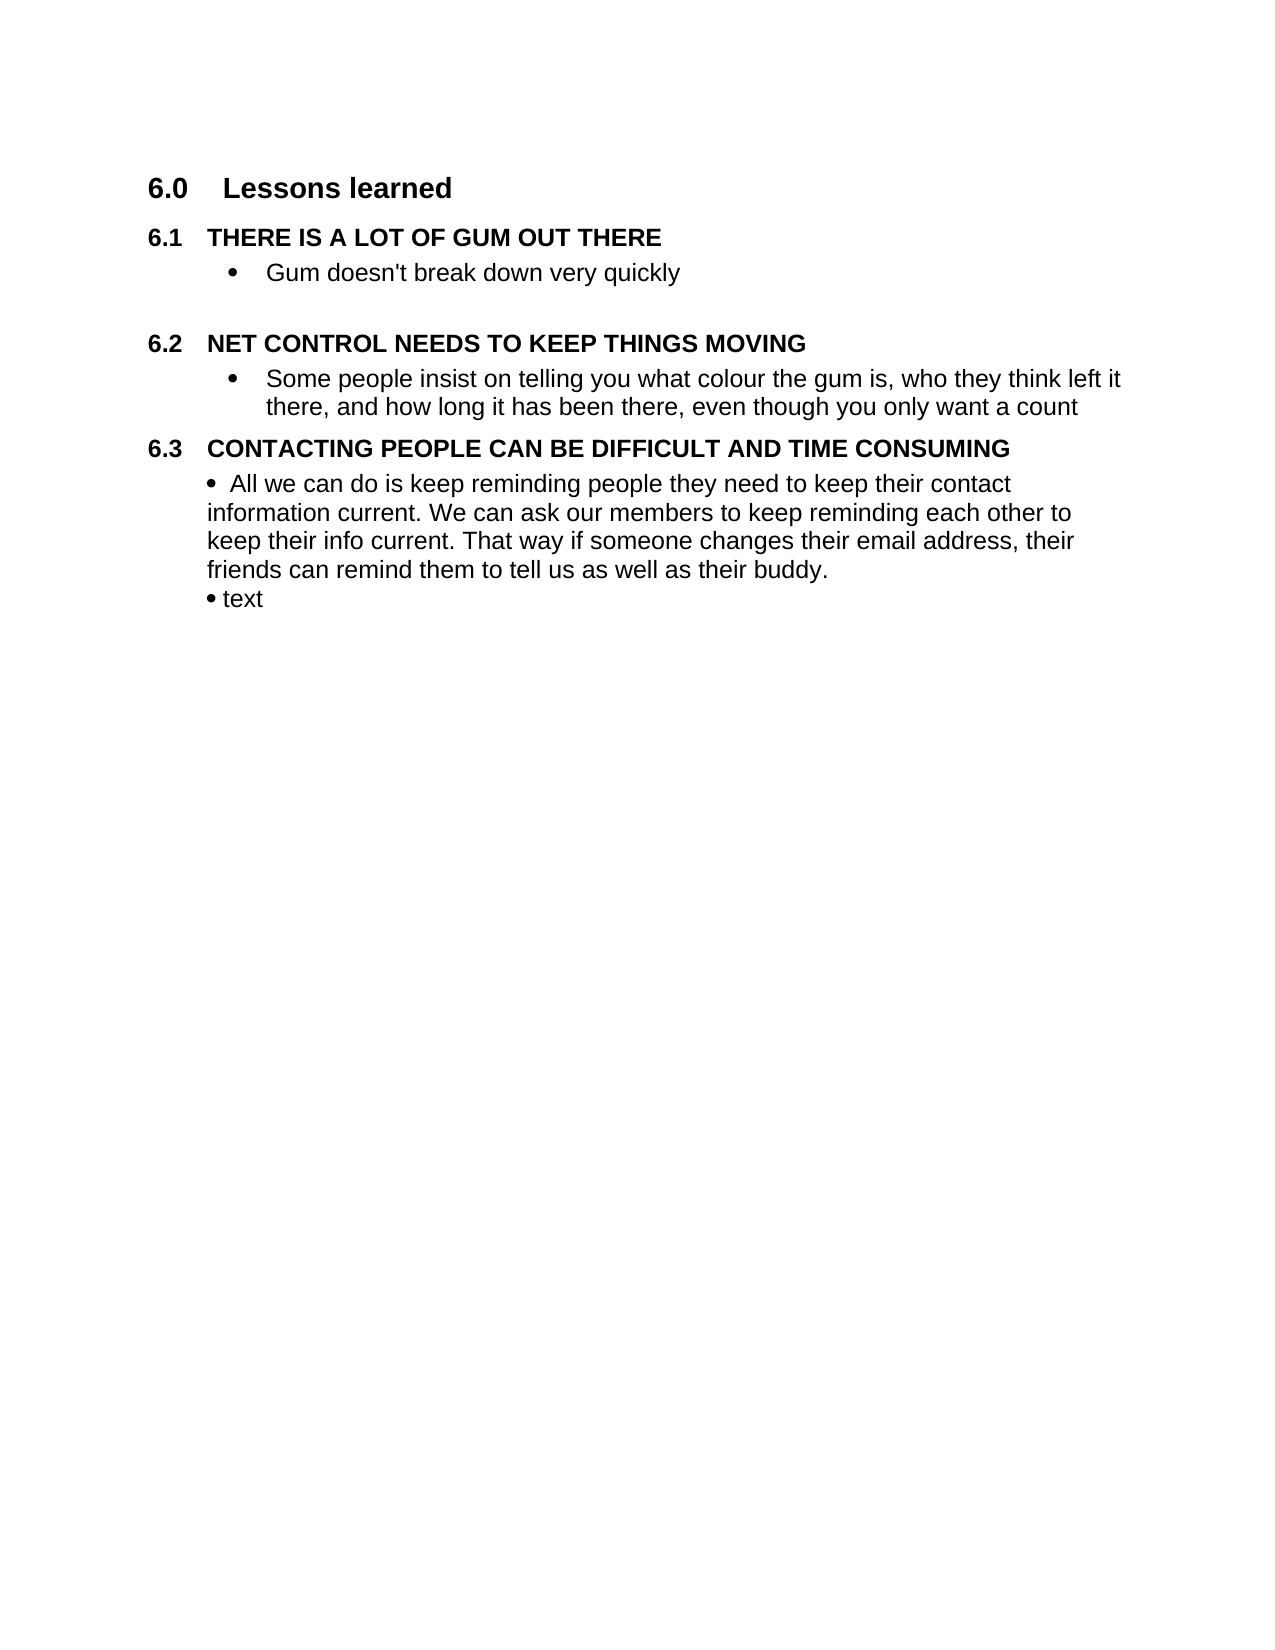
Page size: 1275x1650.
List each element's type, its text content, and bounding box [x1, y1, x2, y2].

subtitle net control needs to keep things moving [148, 328, 1127, 357]
list text [207, 584, 1127, 613]
list Some people insist on telling you what colour the gum is, who they think left it there, and how long it has been there, even though you only want a count [228, 363, 1127, 421]
list Gum doesn't break down very quickly [228, 258, 1127, 287]
subtitle Lessons learned [148, 171, 1127, 205]
subtitle there is a lot of gum out there [148, 223, 1127, 252]
subtitle contacting people can be difficult and time consuming [148, 434, 1127, 462]
list All we can do is keep reminding people they need to keep their contact information current. We can ask our members to keep reminding each other to keep their info current. That way if someone changes their email address, their friends can remind them to tell us as well as their buddy. [207, 469, 1127, 584]
